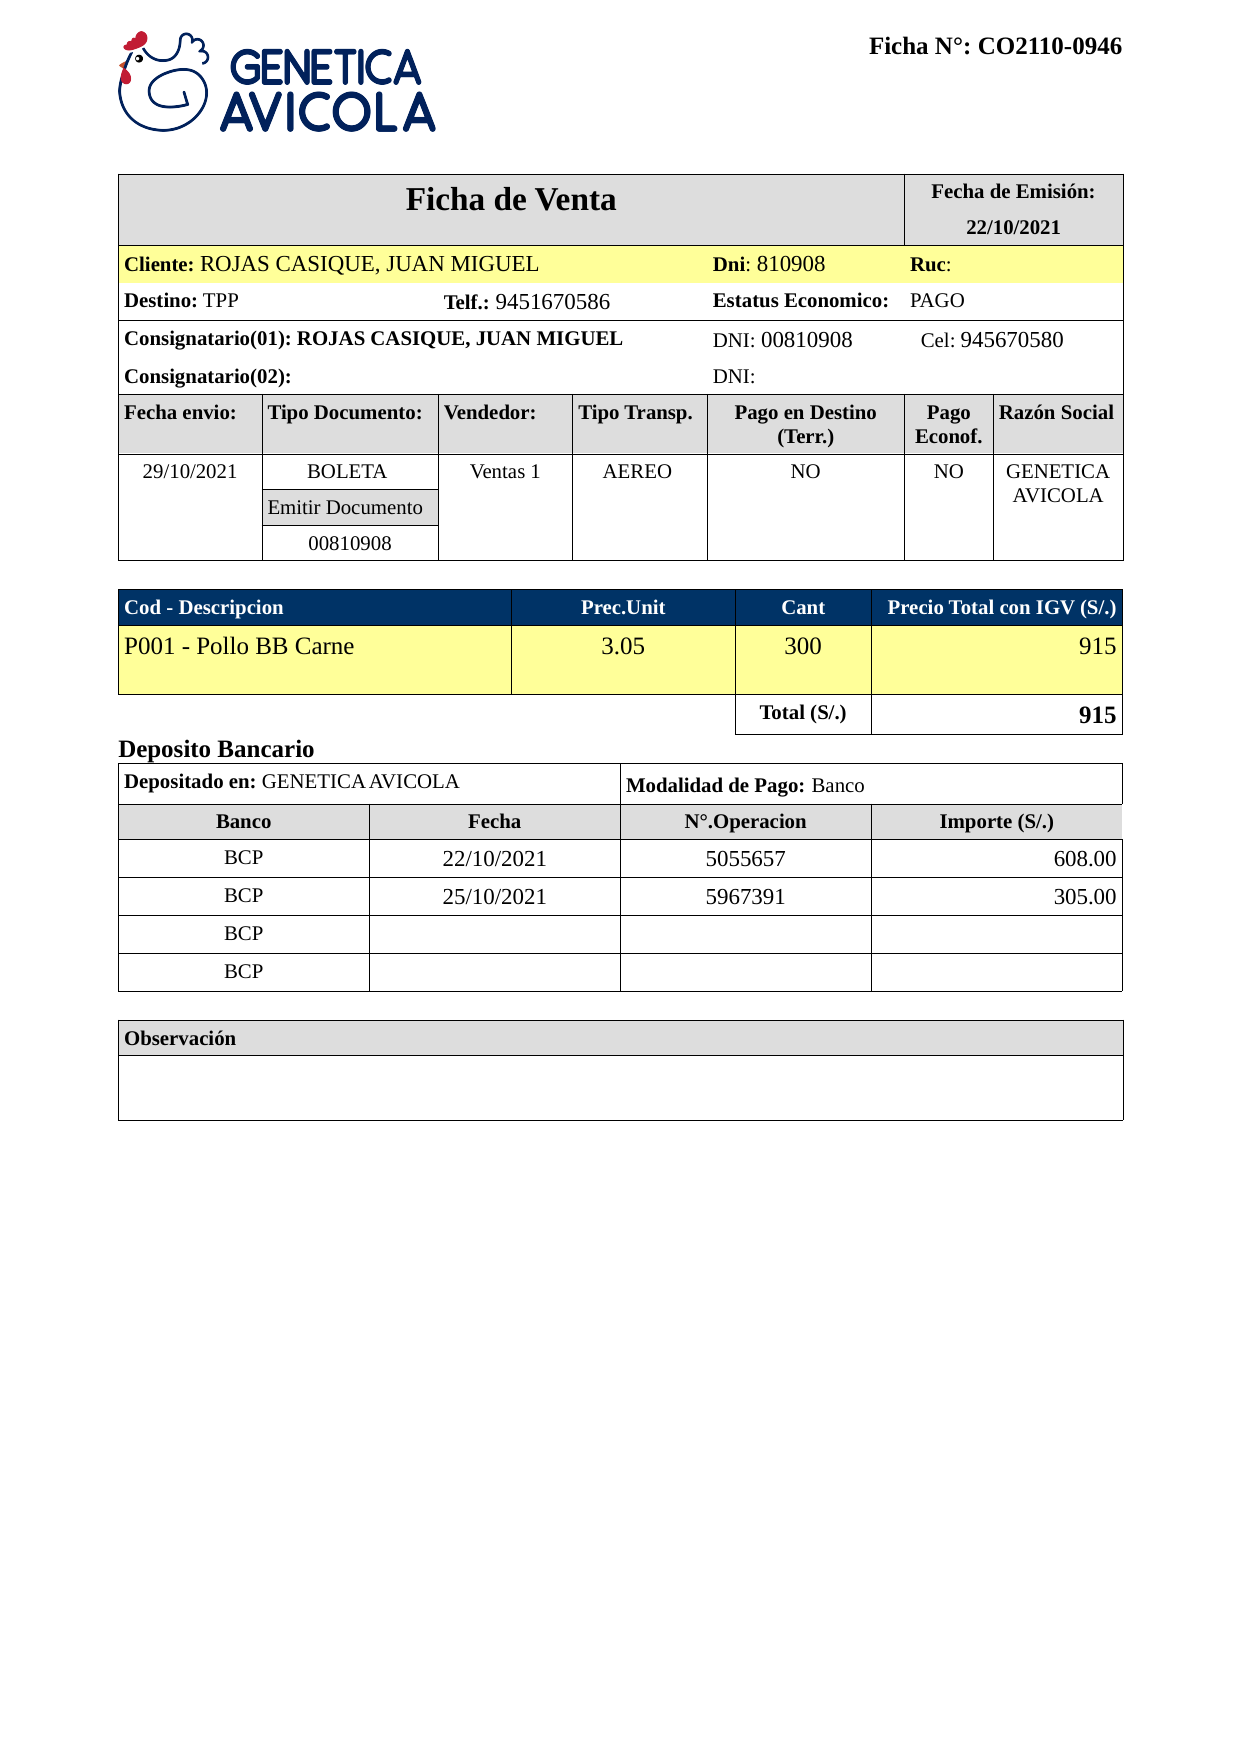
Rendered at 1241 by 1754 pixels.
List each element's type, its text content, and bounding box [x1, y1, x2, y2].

table_cell P001 - Pollo BB Carne [119, 626, 511, 694]
table_cell Tipo Documento: [263, 395, 438, 453]
table_cell Vendedor: [439, 395, 572, 453]
table_cell 300 [736, 626, 871, 694]
picture [118, 31, 436, 132]
table_cell [118, 695, 511, 734]
table_cell Pago Econof. [905, 395, 993, 453]
table_cell [621, 916, 871, 953]
table_cell Fecha envio: [119, 395, 262, 453]
text Deposito Bancario [118, 734, 1122, 763]
table_cell Tipo Transp. [573, 395, 707, 453]
table_cell [872, 954, 1122, 991]
table_cell Cliente: ROJAS CASIQUE, JUAN MIGUEL [119, 246, 707, 283]
table_cell Fecha [370, 805, 620, 839]
table_cell Cel: 945670580 [915, 321, 1123, 358]
table_cell 29/10/2021 [119, 455, 262, 560]
table_header Depositado en: GENETICA AVICOLA [119, 764, 620, 803]
table_cell 25/10/2021 [370, 878, 620, 915]
table_cell Estatus Economico: [707, 283, 904, 320]
table_cell [621, 954, 871, 991]
table_cell PAGO [904, 283, 1123, 320]
table_cell BCP [119, 840, 369, 877]
table_cell BCP [119, 916, 369, 953]
table_cell BCP [119, 878, 369, 915]
table_cell DNI: [707, 358, 1123, 394]
table_cell [370, 954, 620, 991]
table_cell Pago en Destino (Terr.) [708, 395, 904, 453]
table_cell 22/10/2021 [905, 209, 1123, 245]
table_cell N°.Operacion [621, 805, 871, 839]
table_cell NO [905, 455, 993, 560]
table_header Modalidad de Pago: Banco [621, 764, 1122, 803]
table_cell 608.00 [872, 840, 1122, 877]
table_header Cod - Descripcion [119, 590, 511, 625]
table_cell BCP [119, 954, 369, 991]
table_cell BOLETA [263, 455, 438, 489]
table_header Cant [736, 590, 871, 625]
table_cell [370, 916, 620, 953]
table_cell 305.00 [872, 878, 1122, 915]
table_cell 5967391 [621, 878, 871, 915]
table_cell Consignatario(01): ROJAS CASIQUE, JUAN MIGUEL [119, 321, 707, 358]
table_header Prec.Unit [512, 590, 735, 625]
table_cell 915 [872, 695, 1122, 734]
table_cell Razón Social [994, 395, 1123, 453]
table_cell Ventas 1 [439, 455, 572, 560]
table_cell [511, 695, 735, 734]
table_cell Total (S/.) [736, 695, 871, 734]
table_cell [872, 916, 1122, 953]
table_header Precio Total con IGV (S/.) [872, 590, 1122, 625]
table_cell [119, 1056, 1123, 1119]
table_header Fecha de Emisión: [905, 175, 1123, 209]
table_cell NO [708, 455, 904, 560]
table_cell 5055657 [621, 840, 871, 877]
table_cell Dni: 810908 [707, 246, 904, 283]
table_cell Emitir Documento [263, 490, 438, 525]
table_cell 915 [872, 626, 1122, 694]
table_header Observación [119, 1021, 1123, 1055]
table_cell DNI: 00810908 [707, 321, 915, 358]
table_cell Consignatario(02): [119, 358, 707, 394]
table_cell Telf.: 9451670586 [438, 283, 707, 320]
table_cell 00810908 [263, 526, 438, 560]
table_cell AEREO [573, 455, 707, 560]
table_cell GENETICA AVICOLA [994, 455, 1123, 560]
table_cell Ruc: [904, 246, 1123, 283]
table_cell 3.05 [512, 626, 735, 694]
table_cell Banco [119, 805, 369, 839]
table_cell 22/10/2021 [370, 840, 620, 877]
table_cell Destino: TPP [119, 283, 438, 320]
table_header Ficha de Venta [119, 175, 904, 245]
table_cell Importe (S/.) [872, 805, 1122, 839]
